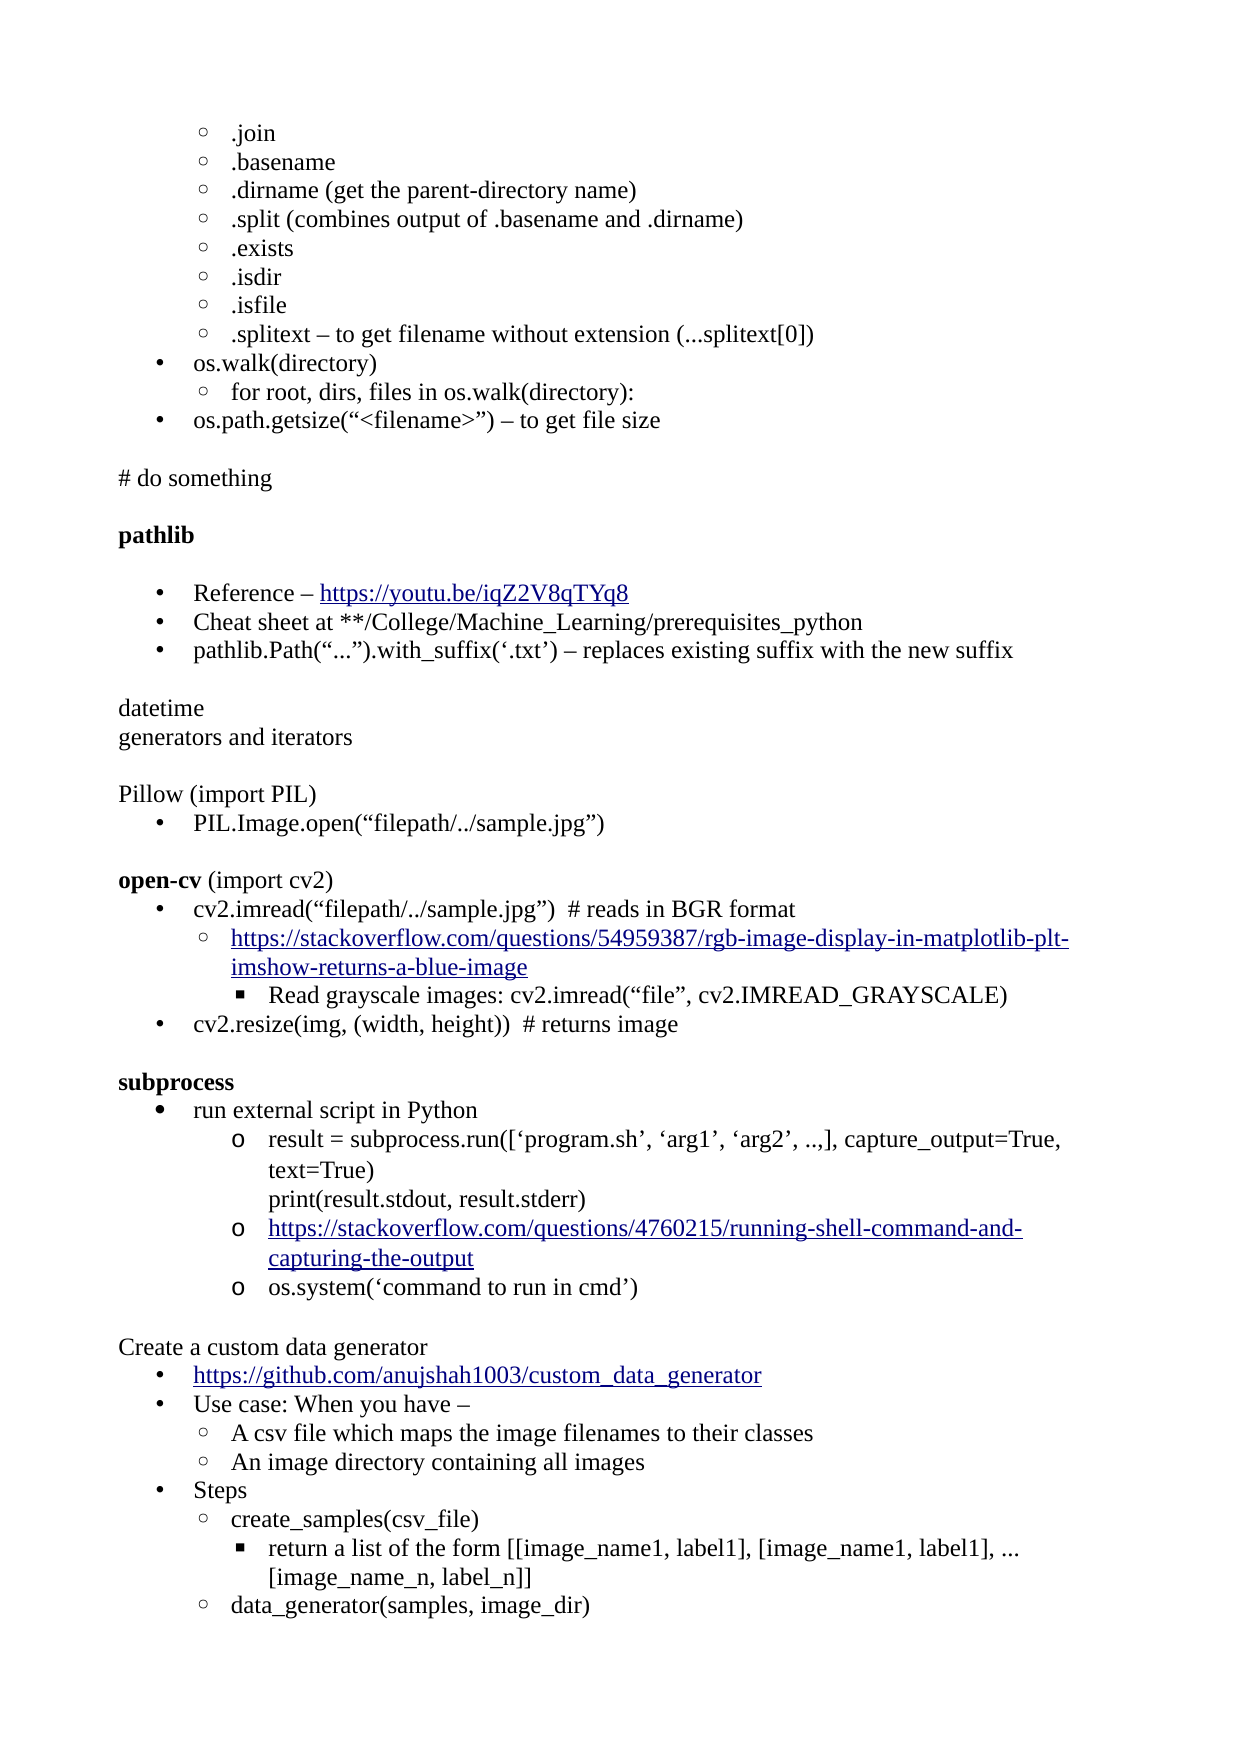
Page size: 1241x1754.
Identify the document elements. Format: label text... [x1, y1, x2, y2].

list Steps [156, 1476, 1122, 1504]
list A csv file which maps the image filenames to their classes [193, 1418, 1122, 1447]
list https://stackoverflow.com/questions/4760215/running-shell-command-and-capturing-the-output [231, 1213, 1122, 1272]
list Use case: When you have – [156, 1389, 1122, 1418]
list return a list of the form [[image_name1, label1], [image_name1, label1], ... [image_name_n, label_n]] [231, 1533, 1122, 1591]
text generators and iterators [118, 722, 1122, 751]
list for root, dirs, files in os.walk(directory): [193, 377, 1122, 406]
list .split (combines output of .basename and .dirname) [193, 204, 1122, 233]
list result = subprocess.run([‘program.sh’, ‘arg1’, ‘arg2’, ..,], capture_output=True, text=True) [231, 1124, 1122, 1184]
text Create a custom data generator [118, 1332, 1122, 1361]
text open-cv (import cv2) [118, 866, 1122, 894]
list Reference – https://youtu.be/iqZ2V8qTYq8 [156, 578, 1122, 607]
list cv2.resize(img, (width, height)) # returns image [156, 1009, 1122, 1038]
list cv2.imread(“filepath/../sample.jpg”) # reads in BGR format [156, 894, 1122, 923]
list create_samples(csv_file) [193, 1504, 1122, 1533]
list .isfile [193, 291, 1122, 319]
list data_generator(samples, image_dir) [193, 1591, 1122, 1619]
text print(result.stdout, result.stderr) [268, 1184, 1122, 1213]
list .isdir [193, 262, 1122, 291]
list An image directory containing all images [193, 1447, 1122, 1476]
list https://github.com/anujshah1003/custom_data_generator [156, 1361, 1122, 1389]
list Read grayscale images: cv2.imread(“file”, cv2.IMREAD_GRAYSCALE) [231, 981, 1122, 1009]
text datetime [118, 693, 1122, 722]
list os.walk(directory) [156, 348, 1122, 377]
text subprocess [118, 1067, 1122, 1096]
list Cheat sheet at **/College/Machine_Learning/prerequisites_python [156, 607, 1122, 636]
list os.path.getsize(“<filename>”) – to get file size [156, 406, 1122, 434]
list .basename [193, 147, 1122, 176]
text # do something [118, 463, 1122, 492]
list os.system(‘command to run in cmd’) [231, 1272, 1122, 1303]
list run external script in Python [156, 1096, 1122, 1124]
list pathlib.Path(“...”).with_suffix(‘.txt’) – replaces existing suffix with the new suffix [156, 636, 1122, 664]
list .dirname (get the parent-directory name) [193, 176, 1122, 204]
list .join [193, 118, 1122, 147]
list .splitext – to get filename without extension (...splitext[0]) [193, 319, 1122, 348]
list https://stackoverflow.com/questions/54959387/rgb-image-display-in-matplotlib-plt-imshow-returns-a-blue-image [193, 923, 1122, 981]
text pathlib [118, 521, 1122, 549]
list .exists [193, 233, 1122, 262]
list PIL.Image.open(“filepath/../sample.jpg”) [156, 808, 1122, 837]
text Pillow (import PIL) [118, 779, 1122, 808]
